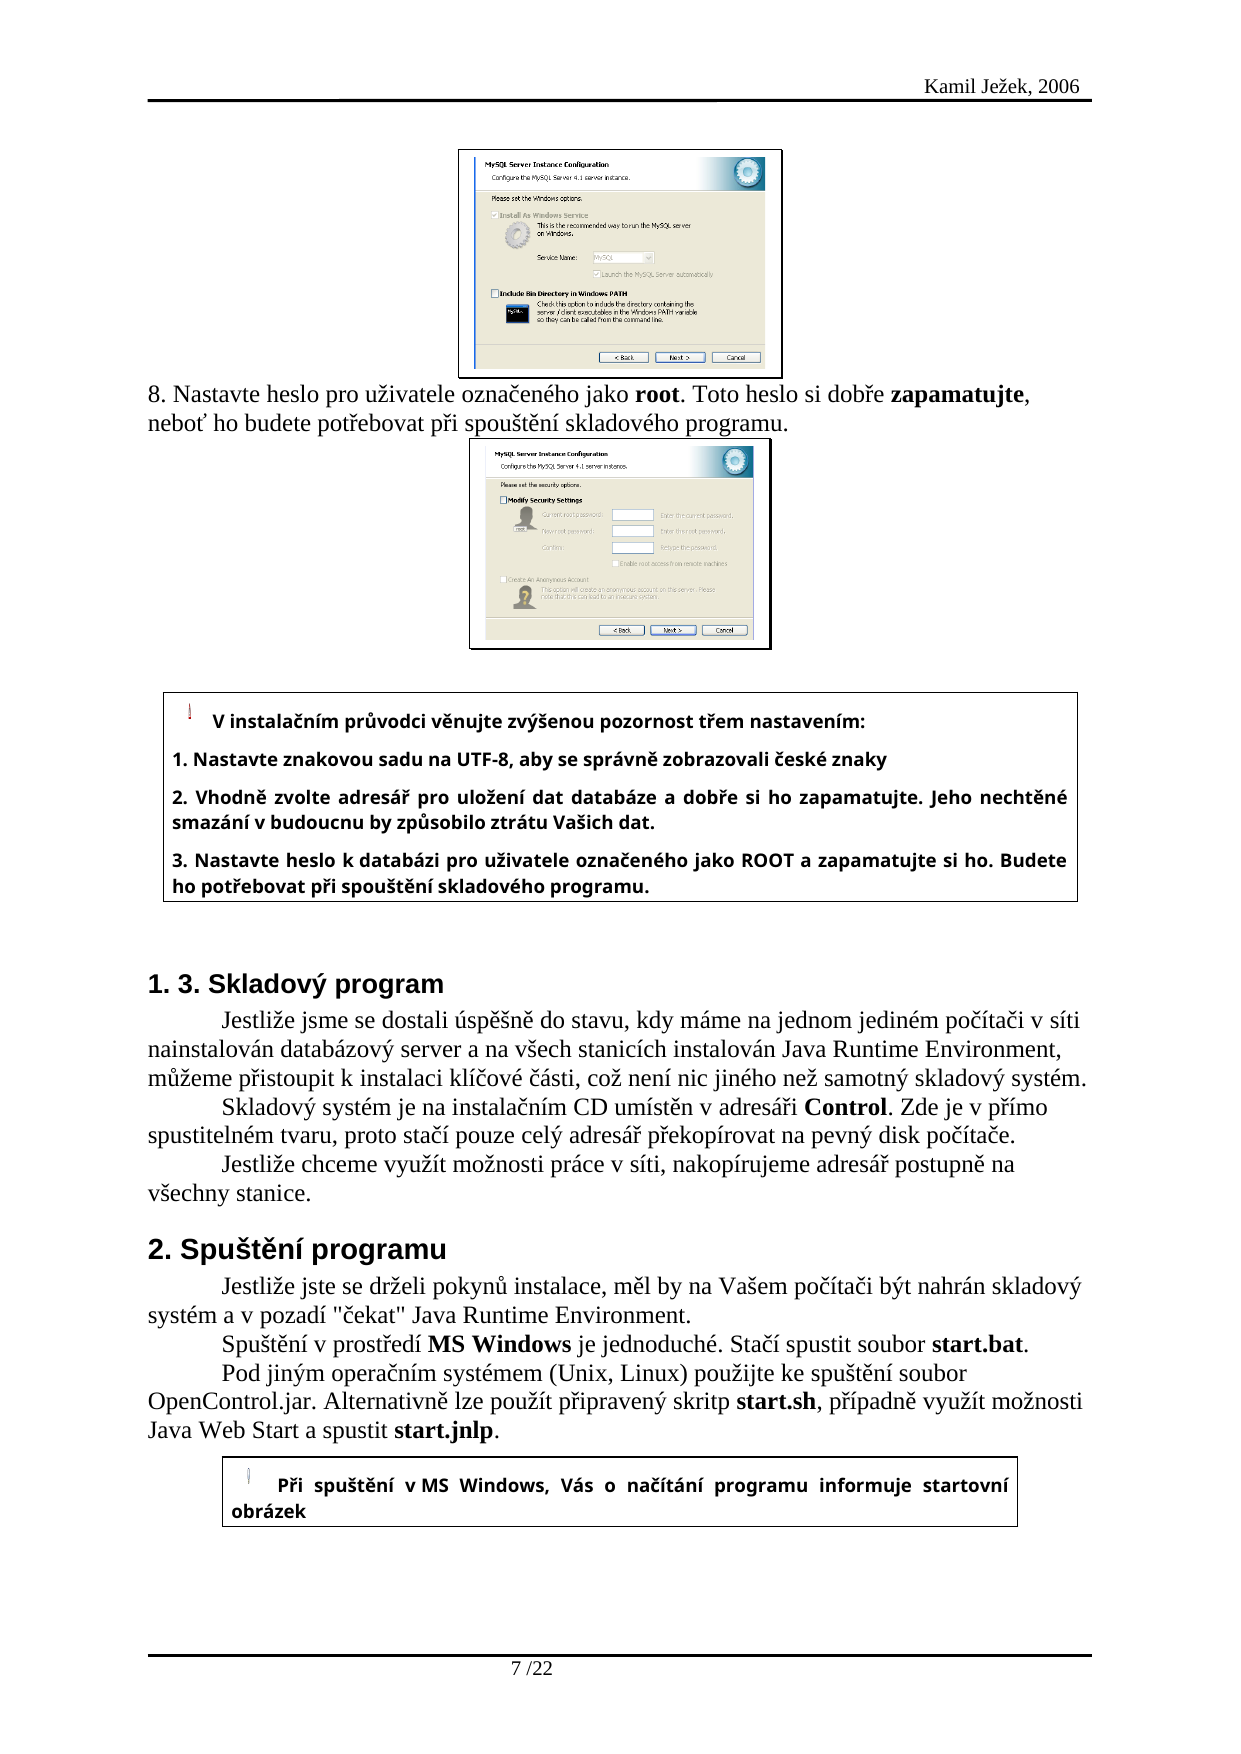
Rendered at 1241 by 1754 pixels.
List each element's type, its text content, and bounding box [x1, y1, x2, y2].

text V instalačním průvodci věnujte zvýšenou pozornost třem nastavením: [164, 693, 1077, 733]
subtitle 2. Spuštění programu [148, 1232, 1092, 1265]
picture [474, 157, 766, 369]
text Jestliže jsme se dostali úspěšně do stavu, kdy máme na jednom jediném počítači v síti nainstalován databázový server a na všech stanicích instalován Java Runtime Environment, můžeme přistoupit k instalaci klíčové části, což není nic jiného než samotný skladový systém. [148, 1005, 1092, 1092]
text Pod jiným operačním systémem (Unix, Linux) použijte ke spuštění soubor OpenControl.jar. Alternativně lze použít připravený skritp start.sh, případně využít možnosti Java Web Start a spustit start.jnlp. [148, 1358, 1092, 1444]
text 8. Nastavte heslo pro uživatele označeného jako root. Toto heslo si dobře zapamatujte, neboť ho budete potřebovat při spouštění skladového programu. [148, 379, 1092, 437]
text Skladový systém je na instalačním CD umístěn v adresáři Control. Zde je v přímo spustitelném tvaru, proto stačí pouze celý adresář překopírovat na pevný disk počítače. [148, 1092, 1092, 1149]
subtitle 1. 3. Skladový program [148, 968, 1092, 999]
text 1. Nastavte znakovou sadu na UTF-8, aby se správně zobrazovali české znaky [164, 743, 1077, 771]
picture [485, 446, 754, 640]
text 2. Vhodně zvolte adresář pro uložení dat databáze a dobře si ho zapamatujte. Jeho nechtěné smazání v budoucnu by způsobilo ztrátu Vašich dat. [164, 781, 1077, 835]
text Jestliže jste se drželi pokynů instalace, měl by na Vašem počítači být nahrán skladový systém a v pozadí "čekat" Java Runtime Environment. [148, 1271, 1092, 1329]
text 3. Nastavte heslo k databázi pro uživatele označeného jako ROOT a zapamatujte si ho. Budete ho potřebovat při spouštění skladového programu. [164, 844, 1077, 901]
text Při spuštění v MS Windows, Vás o načítání programu informuje startovní obrázek [223, 1458, 1017, 1526]
text Jestliže chceme využít možnosti práce v síti, nakopírujeme adresář postupně na všechny stanice. [148, 1149, 1092, 1207]
text Spuštění v prostředí MS Windows je jednoduché. Stačí spustit soubor start.bat. [148, 1329, 1092, 1358]
